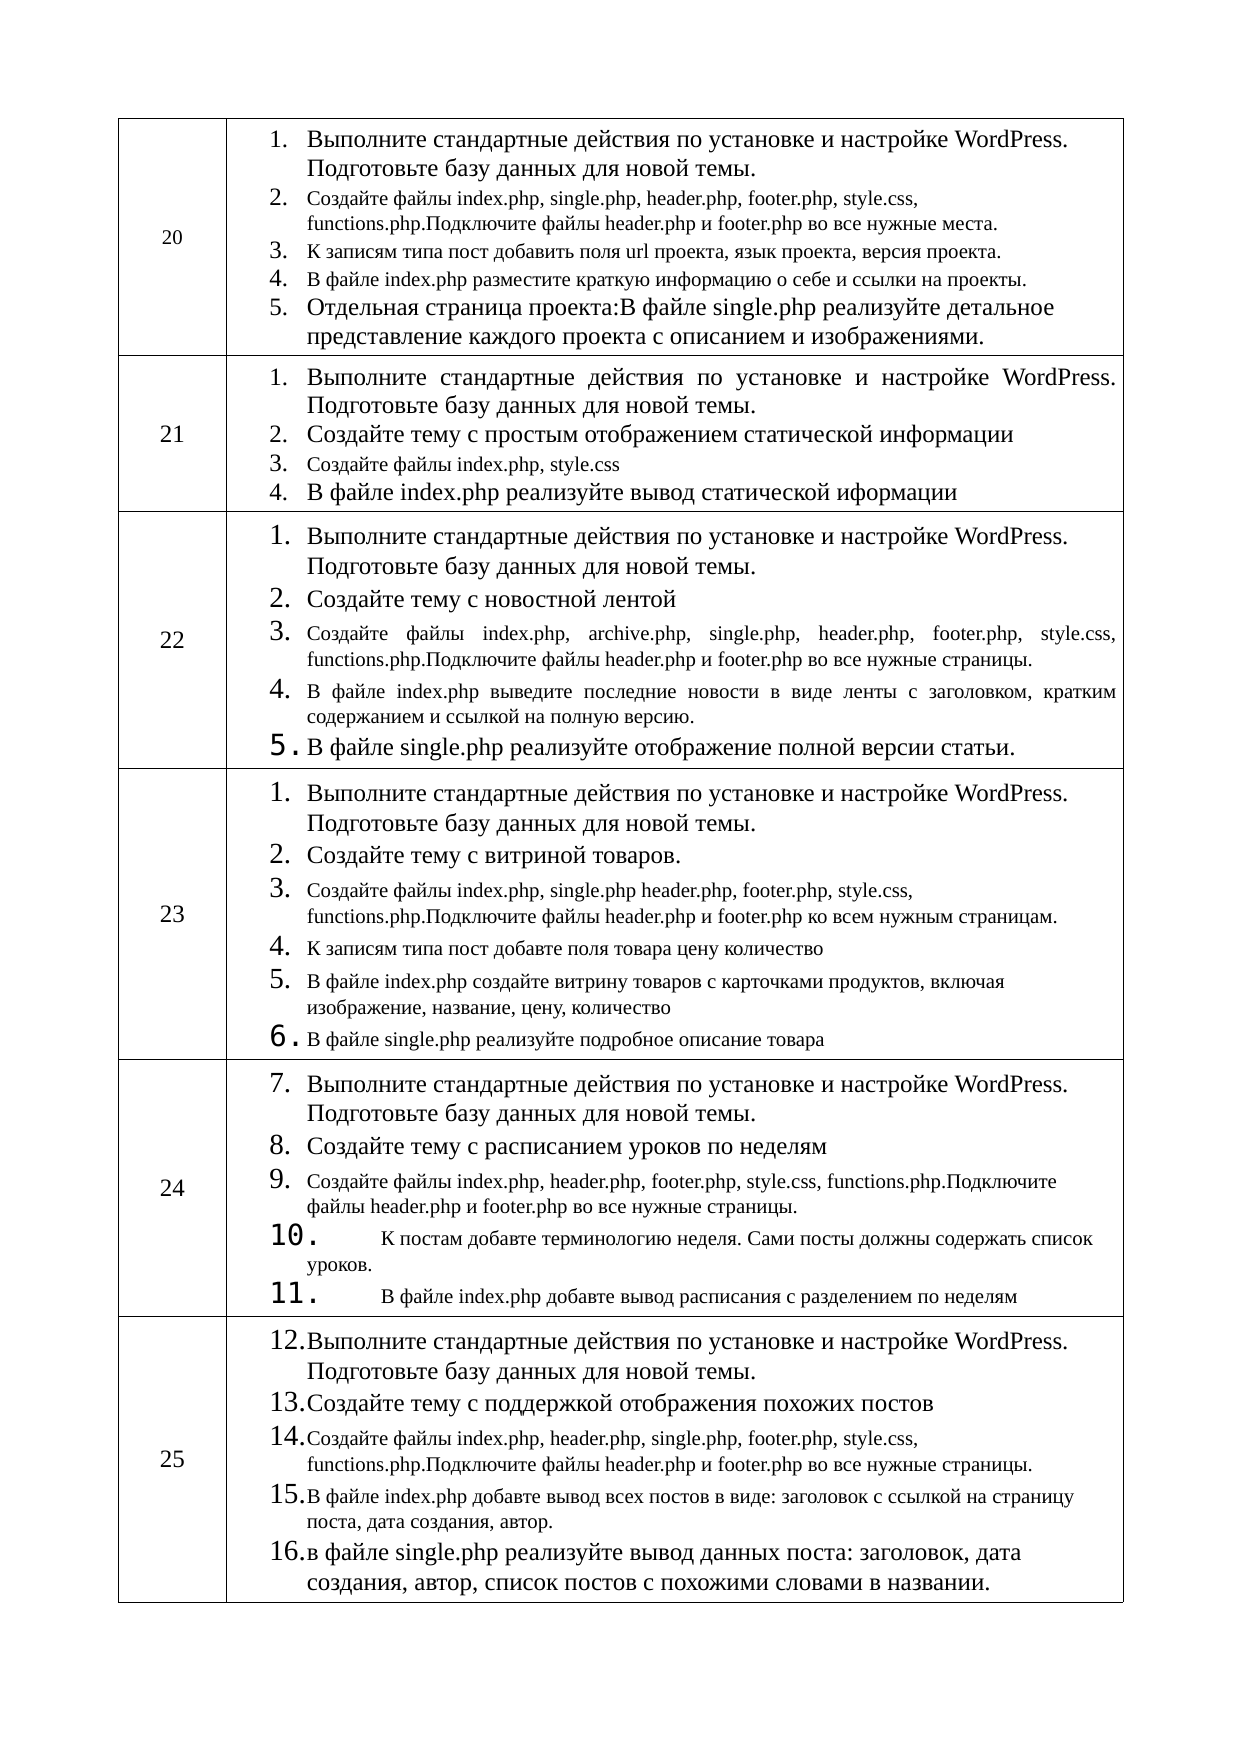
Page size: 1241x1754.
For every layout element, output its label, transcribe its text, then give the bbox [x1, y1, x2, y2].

table_cell 22 [119, 512, 226, 768]
table_cell Выполните стандартные действия по установке и настройке WordPress. Подготовьте базу данных для новой темы. Создайте тему с расписанием уроков по неделям Создайте файлы index.php, header.php, footer.php, style.css, functions.php.Подключите файлы header.php и footer.php во все нужные страницы. К постам добавте терминологию неделя. Сами посты должны содержать список уроков. В файле index.php добавте вывод расписания с разделением по неделям [227, 1060, 1123, 1316]
table_cell 25 [119, 1317, 226, 1601]
table_cell 23 [119, 769, 226, 1059]
table_cell 21 [119, 356, 226, 511]
table_cell Выполните стандартные действия по установке и настройке WordPress. Подготовьте базу данных для новой темы. Создайте тему с новостной лентой Создайте файлы index.php, archive.php, single.php, header.php, footer.php, style.css, functions.php.Подключите файлы header.php и footer.php во все нужные страницы. В файле index.php выведите последние новости в виде ленты с заголовком, кратким содержанием и ссылкой на полную версию. В файле single.php реализуйте отображение полной версии статьи. [227, 512, 1123, 768]
table_cell 20 [119, 119, 226, 355]
table_cell Выполните стандартные действия по установке и настройке WordPress. Подготовьте базу данных для новой темы. Создайте тему с витриной товаров. Создайте файлы index.php, single.php header.php, footer.php, style.css, functions.php.Подключите файлы header.php и footer.php ко всем нужным страницам. К записям типа пост добавте поля товара цену количество В файле index.php создайте витрину товаров с карточками продуктов, включая изображение, название, цену, количество В файле single.php реализуйте подробное описание товара [227, 769, 1123, 1059]
table_cell Выполните стандартные действия по установке и настройке WordPress. Подготовьте базу данных для новой темы. Создайте тему с простым отображением статической информации Создайте файлы index.php, style.css В файле index.php реализуйте вывод статической иформации [227, 356, 1123, 511]
table_cell 24 [119, 1060, 226, 1316]
table_cell Выполните стандартные действия по установке и настройке WordPress. Подготовьте базу данных для новой темы. Создайте файлы index.php, single.php, header.php, footer.php, style.css, functions.php.Подключите файлы header.php и footer.php во все нужные места. К записям типа пост добавить поля url проекта, язык проекта, версия проекта. В файле index.php разместите краткую информацию о себе и ссылки на проекты. Отдельная страница проекта:В файле single.php реализуйте детальное представление каждого проекта с описанием и изображениями. [227, 119, 1123, 355]
table_cell Выполните стандартные действия по установке и настройке WordPress. Подготовьте базу данных для новой темы. Создайте тему с поддержкой отображения похожих постов Создайте файлы index.php, header.php, single.php, footer.php, style.css, functions.php.Подключите файлы header.php и footer.php во все нужные страницы. В файле index.php добавте вывод всех постов в виде: заголовок с ссылкой на страницу поста, дата создания, автор. в файле single.php реализуйте вывод данных поста: заголовок, дата создания, автор, список постов с похожими словами в названии. [227, 1317, 1123, 1601]
